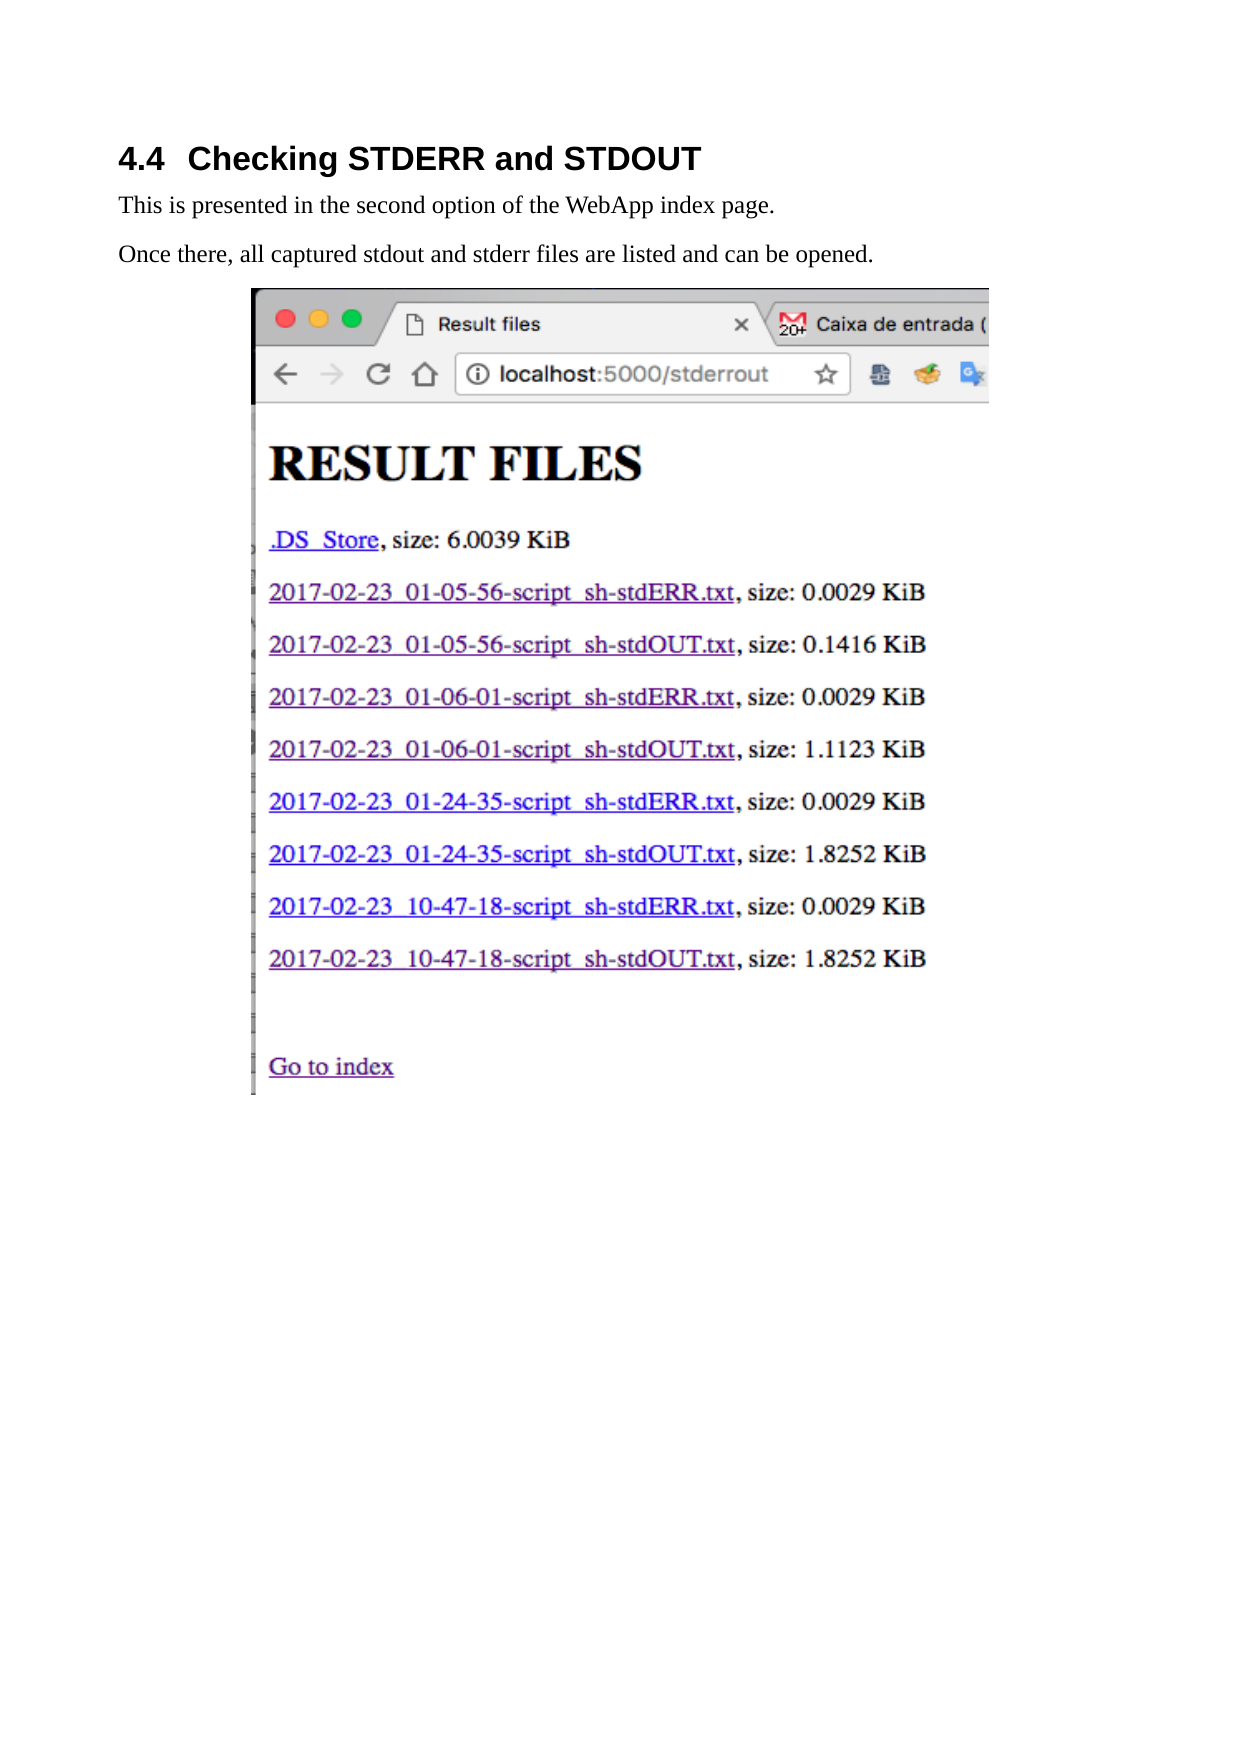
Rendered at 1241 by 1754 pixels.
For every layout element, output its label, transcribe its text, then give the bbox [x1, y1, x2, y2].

text This is presented in the second option of the WebApp index page. [118, 190, 1122, 219]
subtitle Checking STDERR and STDOUT [118, 139, 1122, 178]
text Once there, all captured stdout and stderr files are listed and can be opened. [118, 239, 1122, 268]
picture [251, 288, 989, 1095]
